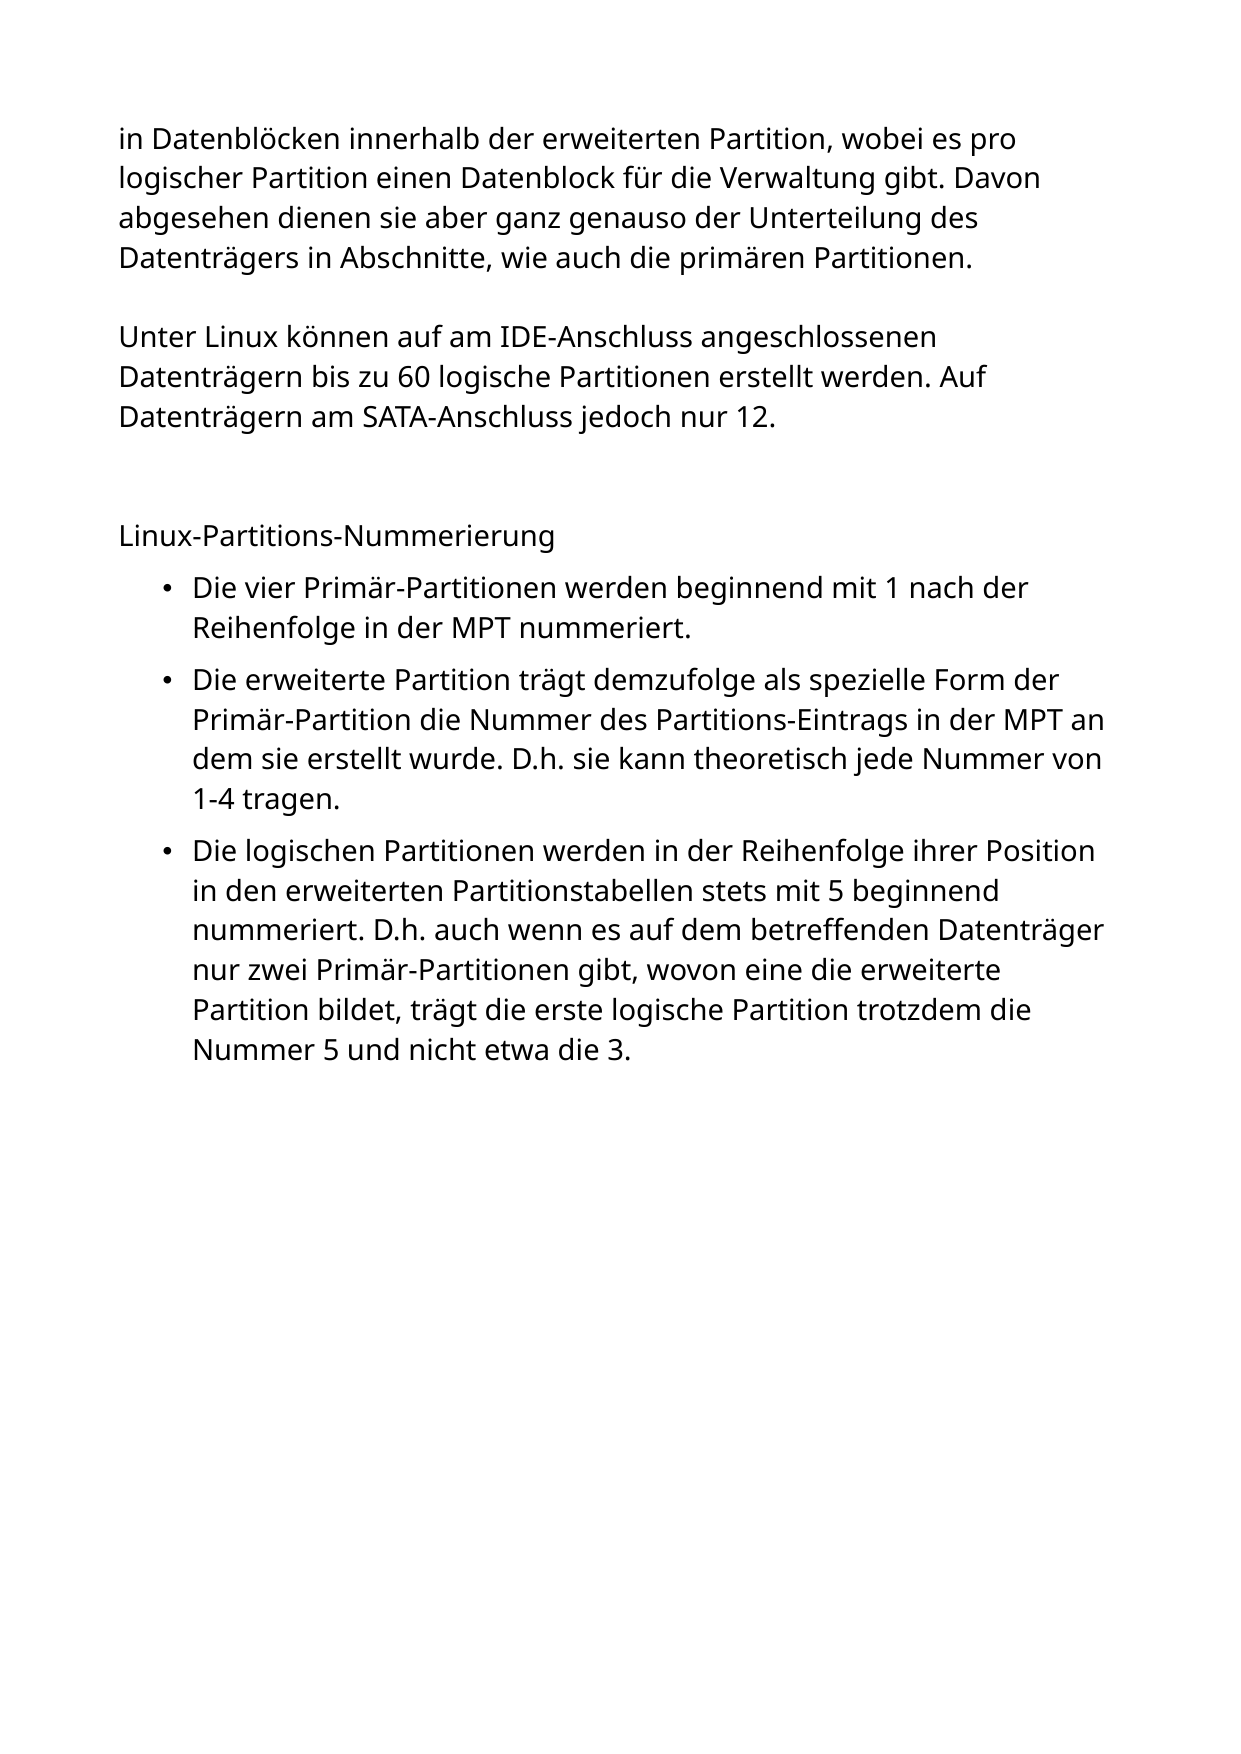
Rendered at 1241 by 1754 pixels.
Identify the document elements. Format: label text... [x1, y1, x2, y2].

list Die vier Primär-Partitionen werden beginnend mit 1 nach der Reihenfolge in der MPT nummeriert. [162, 567, 1122, 647]
text in Datenblöcken innerhalb der erweiterten Partition, wobei es pro logischer Partition einen Datenblock für die Verwaltung gibt. Davon abgesehen dienen sie aber ganz genauso der Unterteilung des Datenträgers in Abschnitte, wie auch die primären Partitionen. Unter Linux können auf am IDE-Anschluss angeschlossenen Datenträgern bis zu 60 logische Partitionen erstellt werden. Auf Datenträgern am SATA-Anschluss jedoch nur 12. Linux-Partitions-Nummerierung [118, 118, 1122, 555]
list Die logischen Partitionen werden in der Reihenfolge ihrer Position in den erweiterten Partitionstabellen stets mit 5 beginnend nummeriert. D.h. auch wenn es auf dem betreffenden Datenträger nur zwei Primär-Partitionen gibt, wovon eine die erweiterte Partition bildet, trägt die erste logische Partition trotzdem die Nummer 5 und nicht etwa die 3. [162, 830, 1122, 1068]
list Die erweiterte Partition trägt demzufolge als spezielle Form der Primär-Partition die Nummer des Partitions-Eintrags in der MPT an dem sie erstellt wurde. D.h. sie kann theoretisch jede Nummer von 1-4 tragen. [162, 659, 1122, 818]
